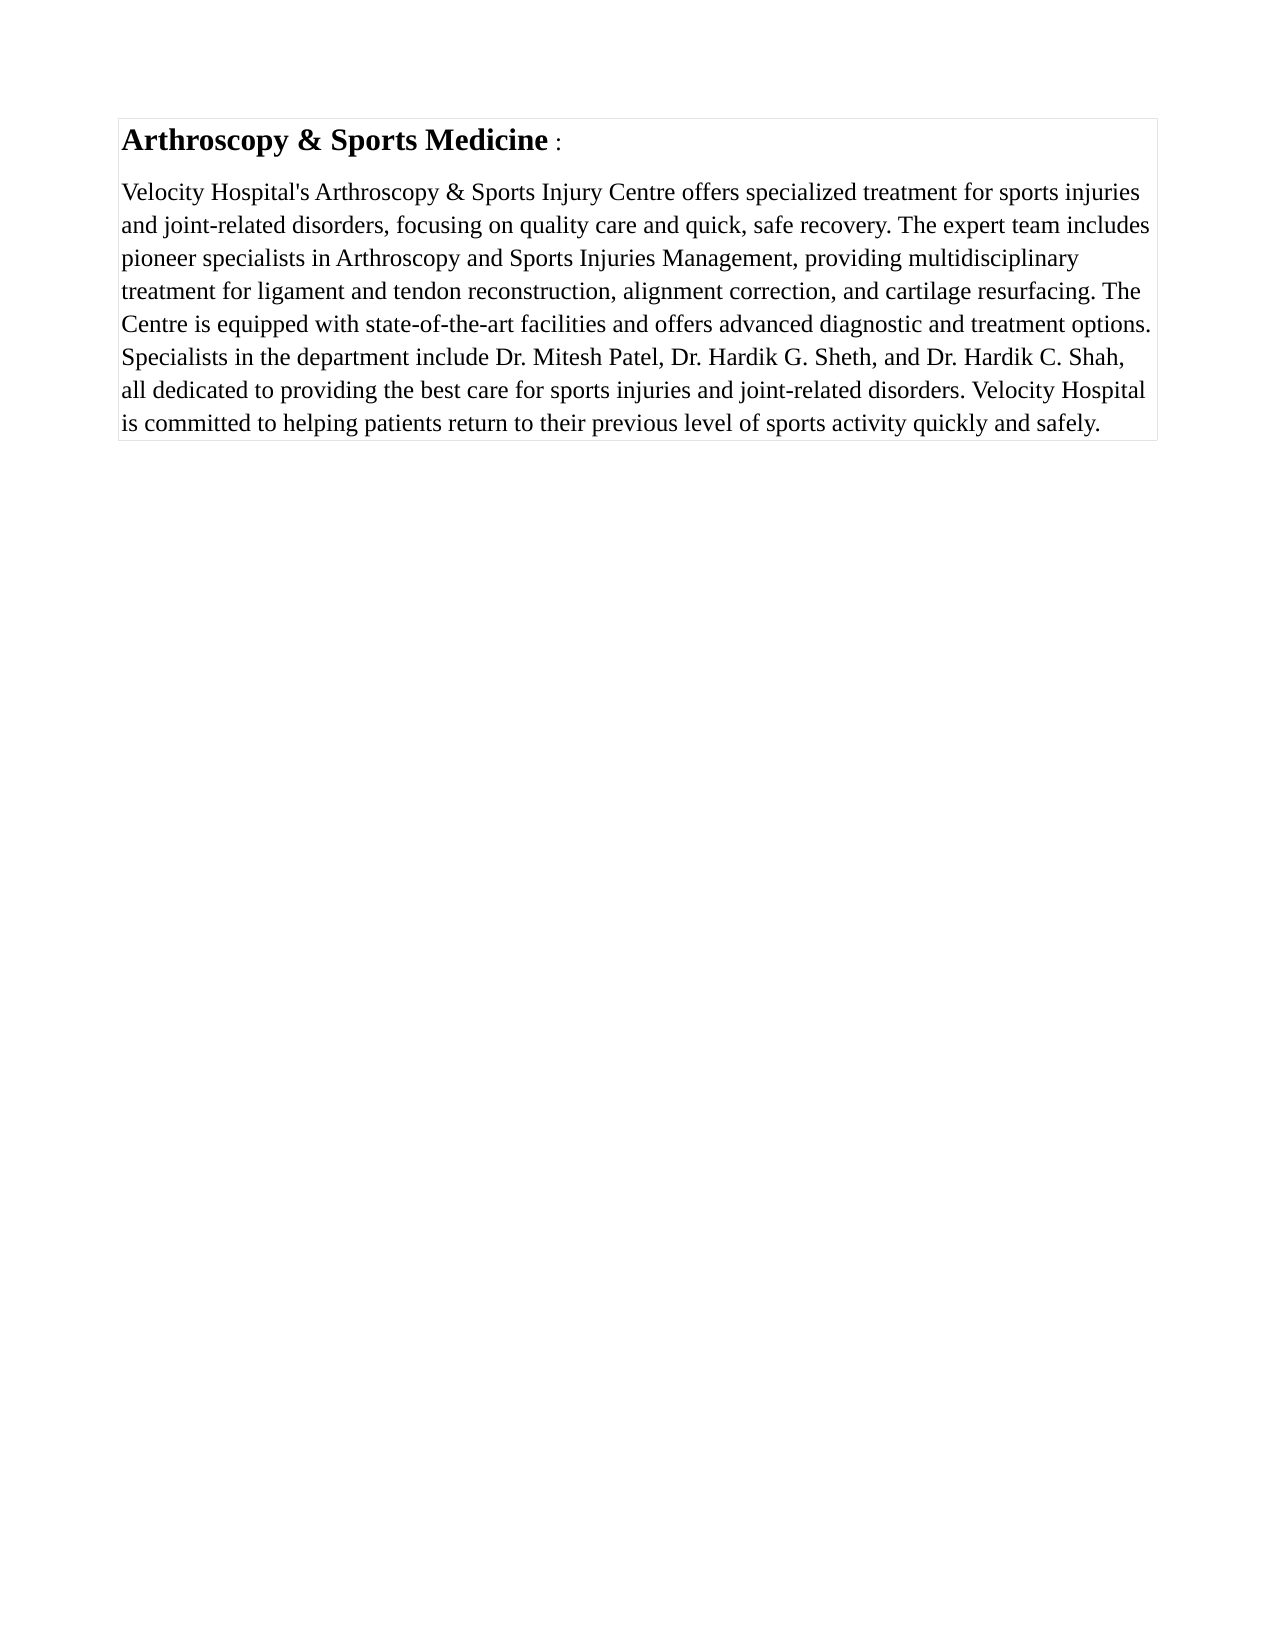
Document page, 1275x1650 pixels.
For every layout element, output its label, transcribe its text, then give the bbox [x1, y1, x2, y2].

text Arthroscopy & Sports Medicine : [119, 119, 1157, 157]
text Velocity Hospital's Arthroscopy & Sports Injury Centre offers specialized treatment for sports injuries and joint-related disorders, focusing on quality care and quick, safe recovery. The expert team includes pioneer specialists in Arthroscopy and Sports Injuries Management, providing multidisciplinary treatment for ligament and tendon reconstruction, alignment correction, and cartilage resurfacing. The Centre is equipped with state-of-the-art facilities and offers advanced diagnostic and treatment options. Specialists in the department include Dr. Mitesh Patel, Dr. Hardik G. Sheth, and Dr. Hardik C. Shah, all dedicated to providing the best care for sports injuries and joint-related disorders. Velocity Hospital is committed to helping patients return to their previous level of sports activity quickly and safely. [119, 174, 1157, 440]
